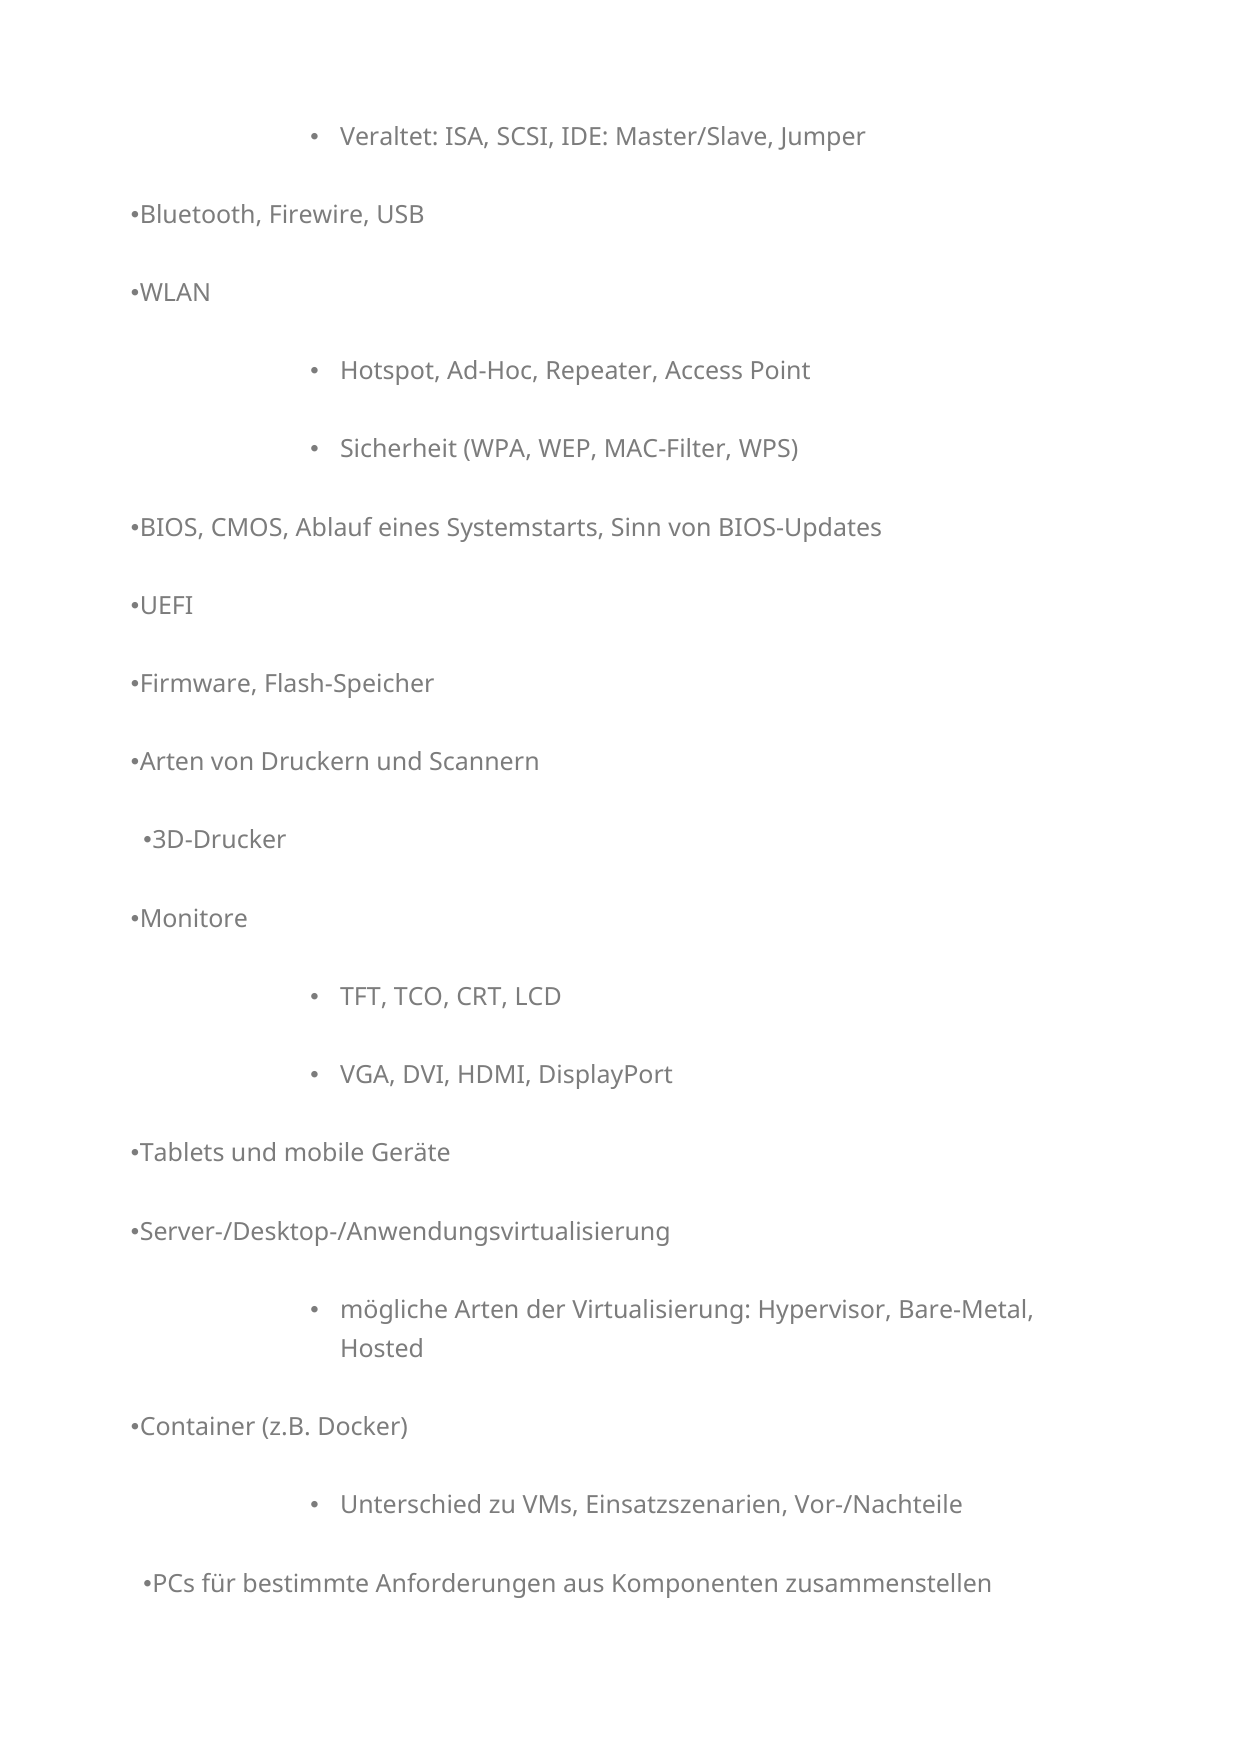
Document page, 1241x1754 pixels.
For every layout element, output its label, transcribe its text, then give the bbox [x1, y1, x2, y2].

list 3D-Drucker [118, 822, 1122, 856]
list Server-/Desktop-/Anwendungsvirtualisierung [118, 1213, 1122, 1247]
list Arten von Druckern und Scannern [118, 744, 1122, 778]
list Veraltet: ISA, SCSI, IDE: Master/Slave, Jumper [310, 118, 1122, 152]
list Firmware, Flash-Speicher [118, 666, 1122, 700]
list VGA, DVI, HDMI, DisplayPort [310, 1057, 1122, 1091]
list Monitore [118, 900, 1122, 934]
list WLAN [118, 274, 1122, 309]
list Bluetooth, Firewire, USB [118, 196, 1122, 230]
list Container (z.B. Docker) [118, 1409, 1122, 1443]
list Unterschied zu VMs, Einsatzszenarien, Vor-/Nachteile [310, 1487, 1122, 1521]
list Sicherheit (WPA, WEP, MAC-Filter, WPS) [310, 431, 1122, 465]
list Hotspot, Ad-Hoc, Repeater, Access Point [310, 353, 1122, 387]
list UEFI [118, 587, 1122, 622]
list TFT, TCO, CRT, LCD [310, 979, 1122, 1013]
list BIOS, CMOS, Ablauf eines Systemstarts, Sinn von BIOS-Updates [118, 509, 1122, 543]
list PCs für bestimmte Anforderungen aus Komponenten zusammenstellen [118, 1565, 1122, 1599]
list Tablets und mobile Geräte [118, 1135, 1122, 1169]
list mögliche Arten der Virtualisierung: Hypervisor, Bare-Metal, Hosted [310, 1292, 1122, 1365]
